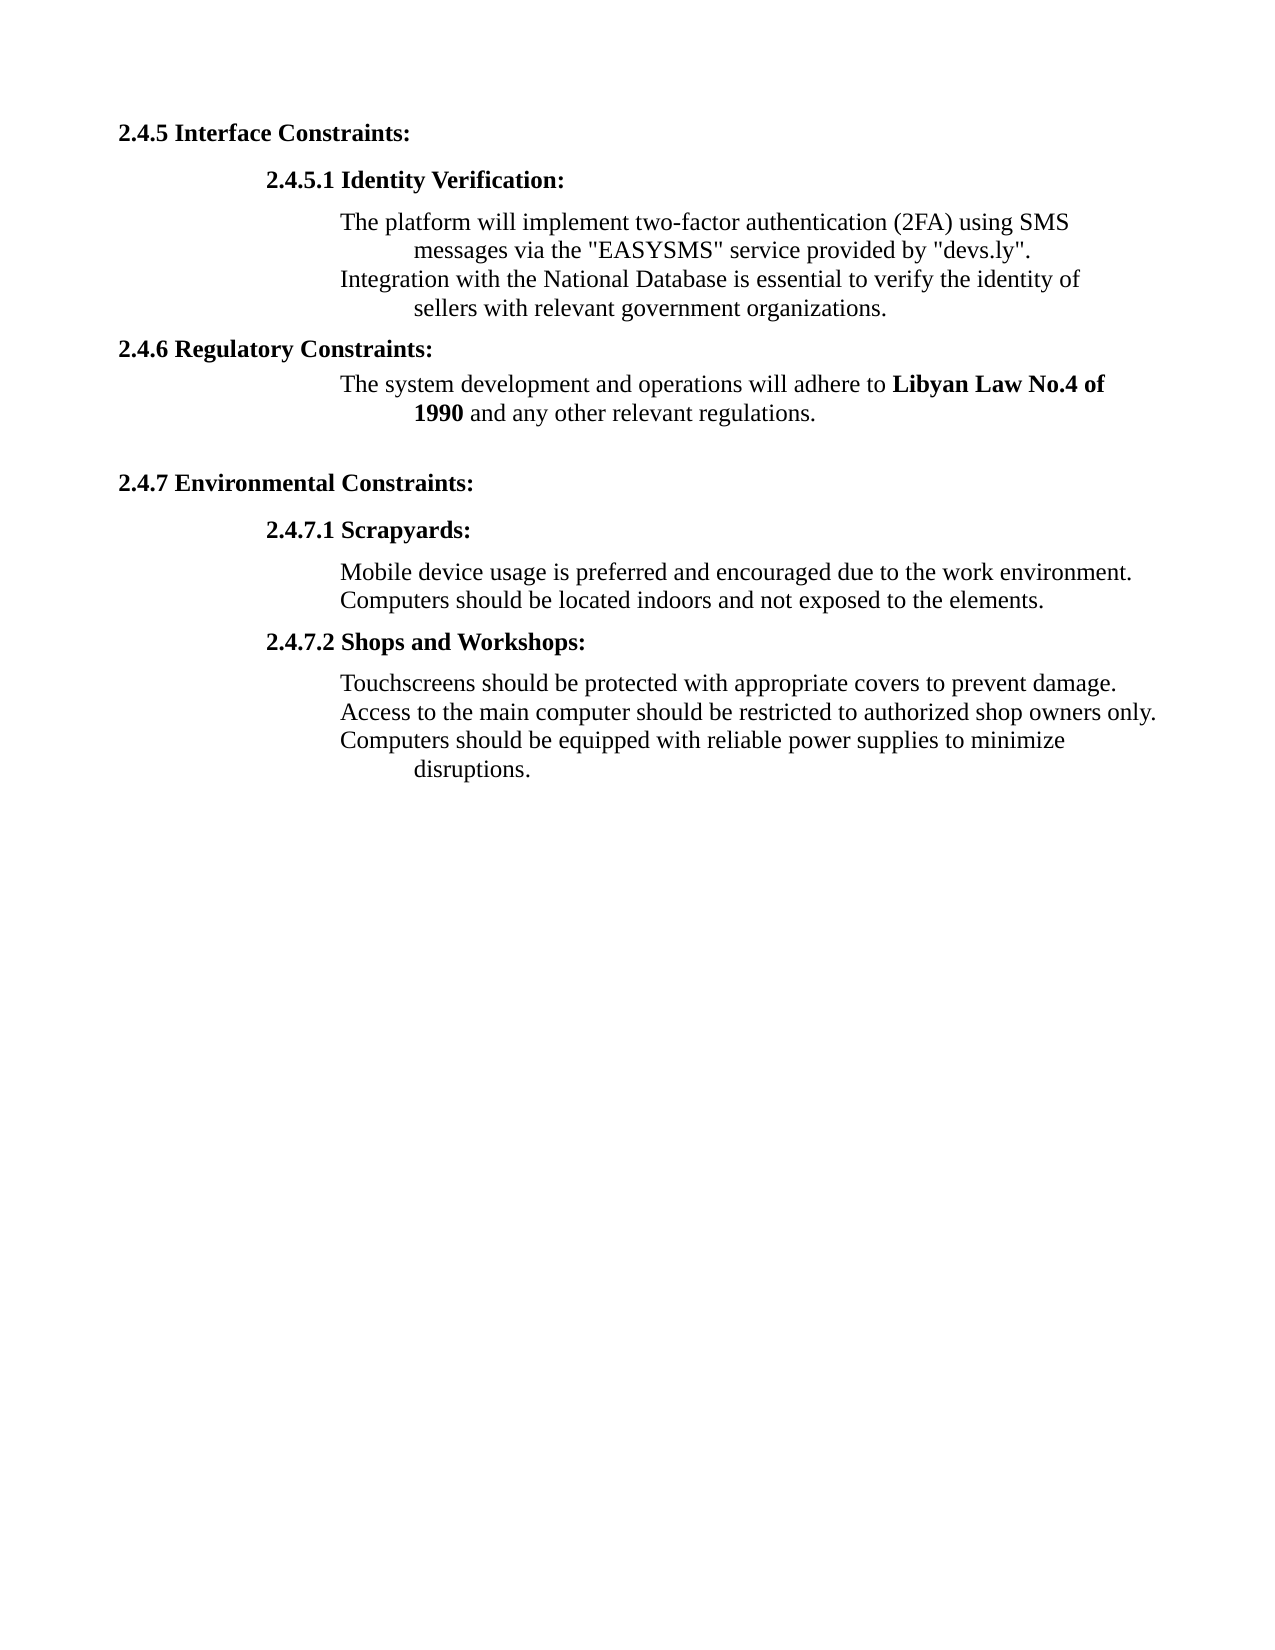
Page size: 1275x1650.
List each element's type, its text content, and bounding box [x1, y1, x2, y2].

text Access to the main computer should be restricted to authorized shop owners only. [118, 697, 1157, 726]
subtitle 2.4.7.1 Scrapyards: [118, 516, 1157, 544]
subtitle 2.4.7.2 Shops and Workshops: [118, 627, 1157, 656]
text Touchscreens should be protected with appropriate covers to prevent damage. [118, 668, 1157, 697]
text Integration with the National Database is essential to verify the identity of sellers with relevant government organizations. [118, 264, 1157, 322]
subtitle 2.4.6 Regulatory Constraints: [118, 334, 1157, 363]
subtitle 2.4.5.1 Identity Verification: [118, 166, 1157, 194]
text The platform will implement two-factor authentication (2FA) using SMS messages via the "EASYSMS" service provided by "devs.ly". [118, 207, 1157, 264]
text Mobile device usage is preferred and encouraged due to the work environment. [118, 557, 1157, 586]
subtitle 2.4.5 Interface Constraints: [118, 118, 1157, 147]
subtitle 2.4.7 Environmental Constraints: [118, 468, 1157, 497]
text Computers should be equipped with reliable power supplies to minimize disruptions. [118, 726, 1157, 783]
text Computers should be located indoors and not exposed to the elements. [118, 586, 1157, 614]
text The system development and operations will adhere to Libyan Law No.4 of 1990 and any other relevant regulations. [118, 369, 1157, 427]
